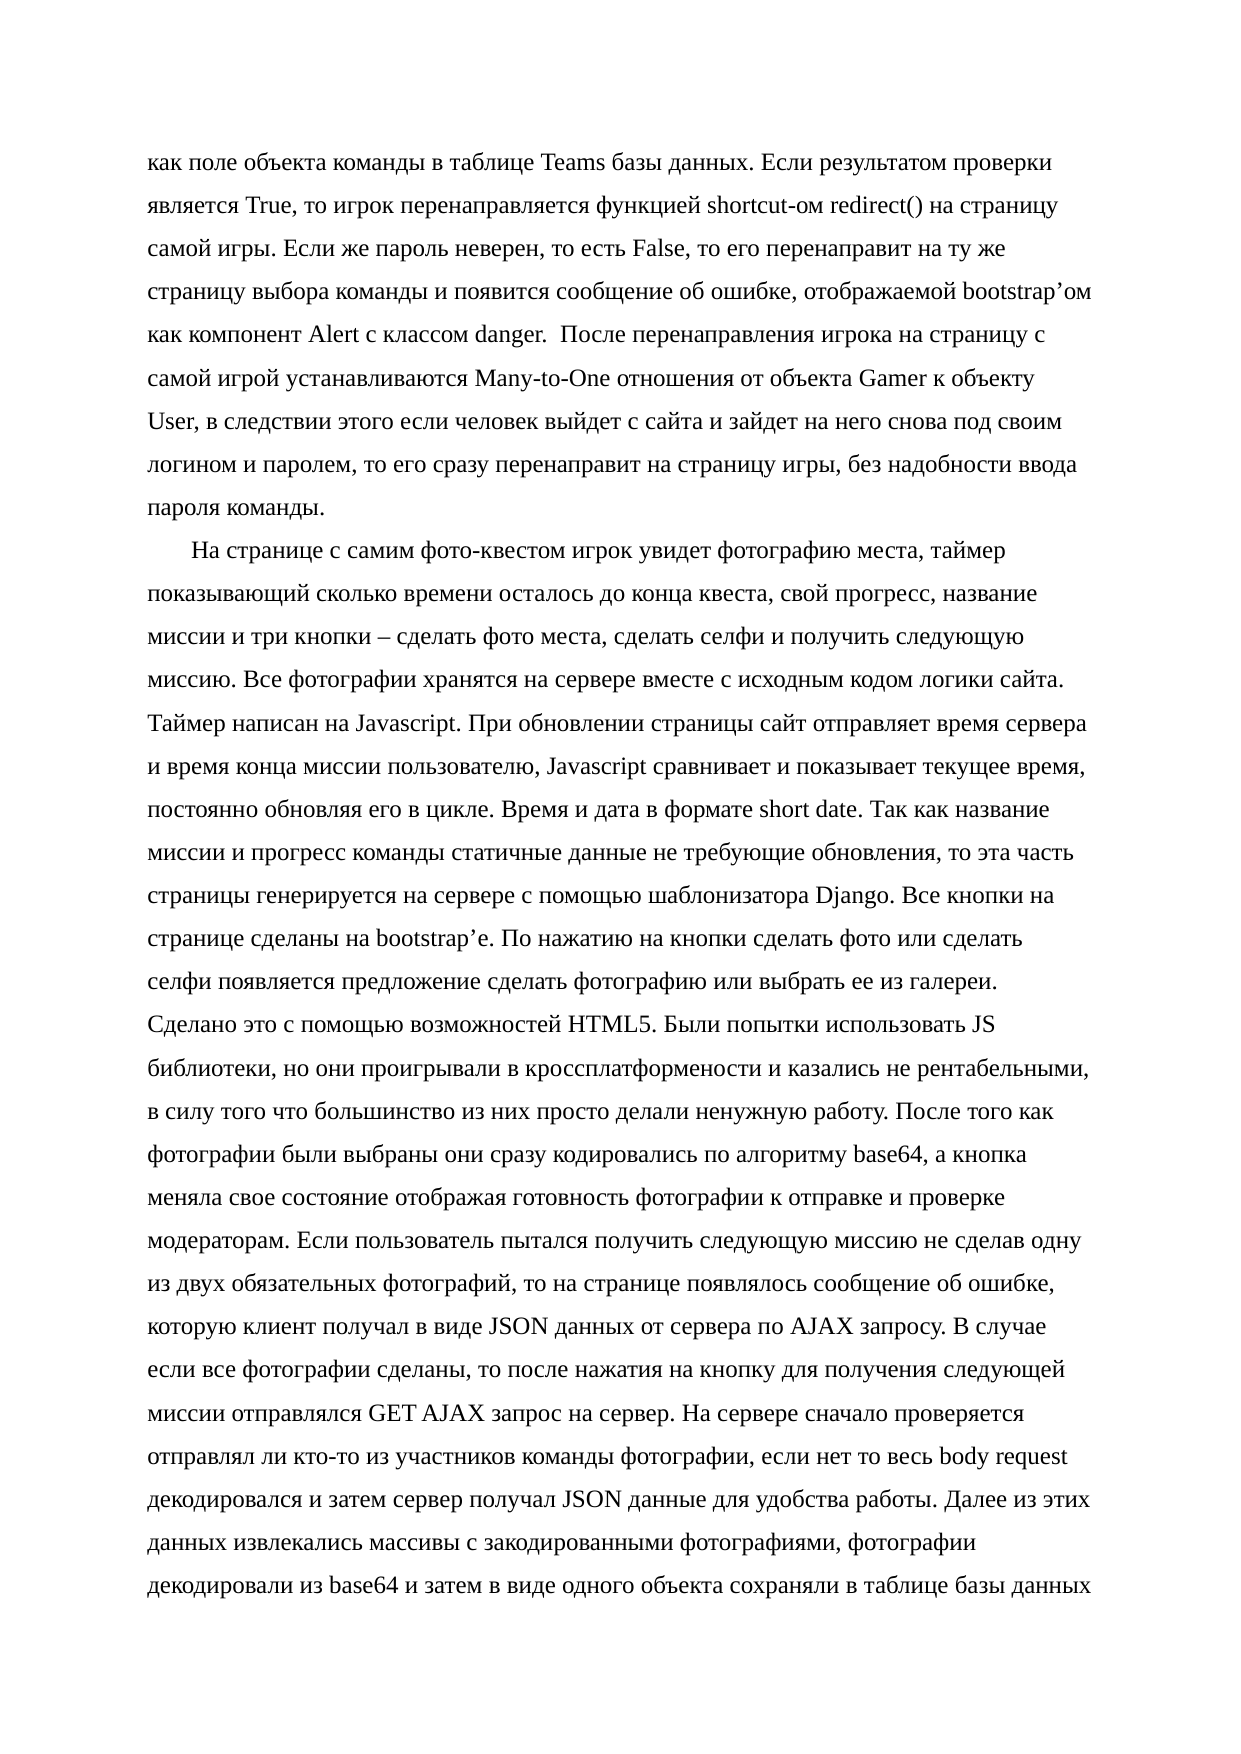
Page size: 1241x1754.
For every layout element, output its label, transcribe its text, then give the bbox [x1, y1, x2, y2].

text На странице с самим фото-квестом игрок увидет фотографию места, таймер показывающий сколько времени осталось до конца квеста, свой прогресс, название миссии и три кнопки – сделать фото места, сделать селфи и получить следующую миссию. Все фотографии хранятся на сервере вместе с исходным кодом логики сайта. [147, 535, 1093, 693]
text Таймер написан на Javascript. При обновлении страницы сайт отправляет время сервера и время конца миссии пользователю, Javascript сравнивает и показывает текущее время, постоянно обновляя его в цикле. Время и дата в формате short date. Так как название миссии и прогресс команды статичные данные не требующие обновления, то эта часть страницы генерируется на сервере с помощью шаблонизатора Django. Все кнопки на странице сделаны на bootstrap’e. По нажатию на кнопки сделать фото или сделать селфи появляется предложение сделать фотографию или выбрать ее из галереи. Сделано это с помощью возможностей HTML5. Были попытки использовать JS библиотеки, но они проигрывали в кроссплатформености и казались не рентабельными, в силу того что большинство из них просто делали ненужную работу. После того как фотографии были выбраны они сразу кодировались по алгоритму base64, а кнопка меняла свое состояние отображая готовность фотографии к отправке и проверке модераторам. Если пользователь пытался получить следующую миссию не сделав одну из двух обязательных фотографий, то на странице появлялось сообщение об ошибке, которую клиент получал в виде JSON данных от сервера по AJAX запросу. В случае если все фотографии сделаны, то после нажатия на кнопку для получения следующей миссии отправлялся GET AJAX запрос на сервер. На сервере сначало проверяется отправлял ли кто-то из участников команды фотографии, если нет то весь body request декодировался и затем сервер получал JSON данные для удобства работы. Далее из этих данных извлекались массивы с закодированными фотографиями, фотографии декодировали из base64 и затем в виде одного объекта сохраняли в таблице базы данных [147, 708, 1093, 1599]
text как поле объекта команды в таблице Teams базы данных. Если результатом проверки является True, то игрок перенаправляется функцией shortcut-ом redirect() на страницу самой игры. Если же пароль неверен, то есть False, то его перенаправит на ту же страницу выбора команды и появится сообщение об ошибке, отображаемой bootstrap’ом как компонент Alert с классом danger. После перенаправления игрока на страницу с самой игрой устанавливаются Many-to-One отношения от объекта Gamer к объекту User, в следствии этого если человек выйдет с сайта и зайдет на него снова под своим логином и паролем, то его сразу перенаправит на страницу игры, без надобности ввода пароля команды. [147, 147, 1093, 521]
